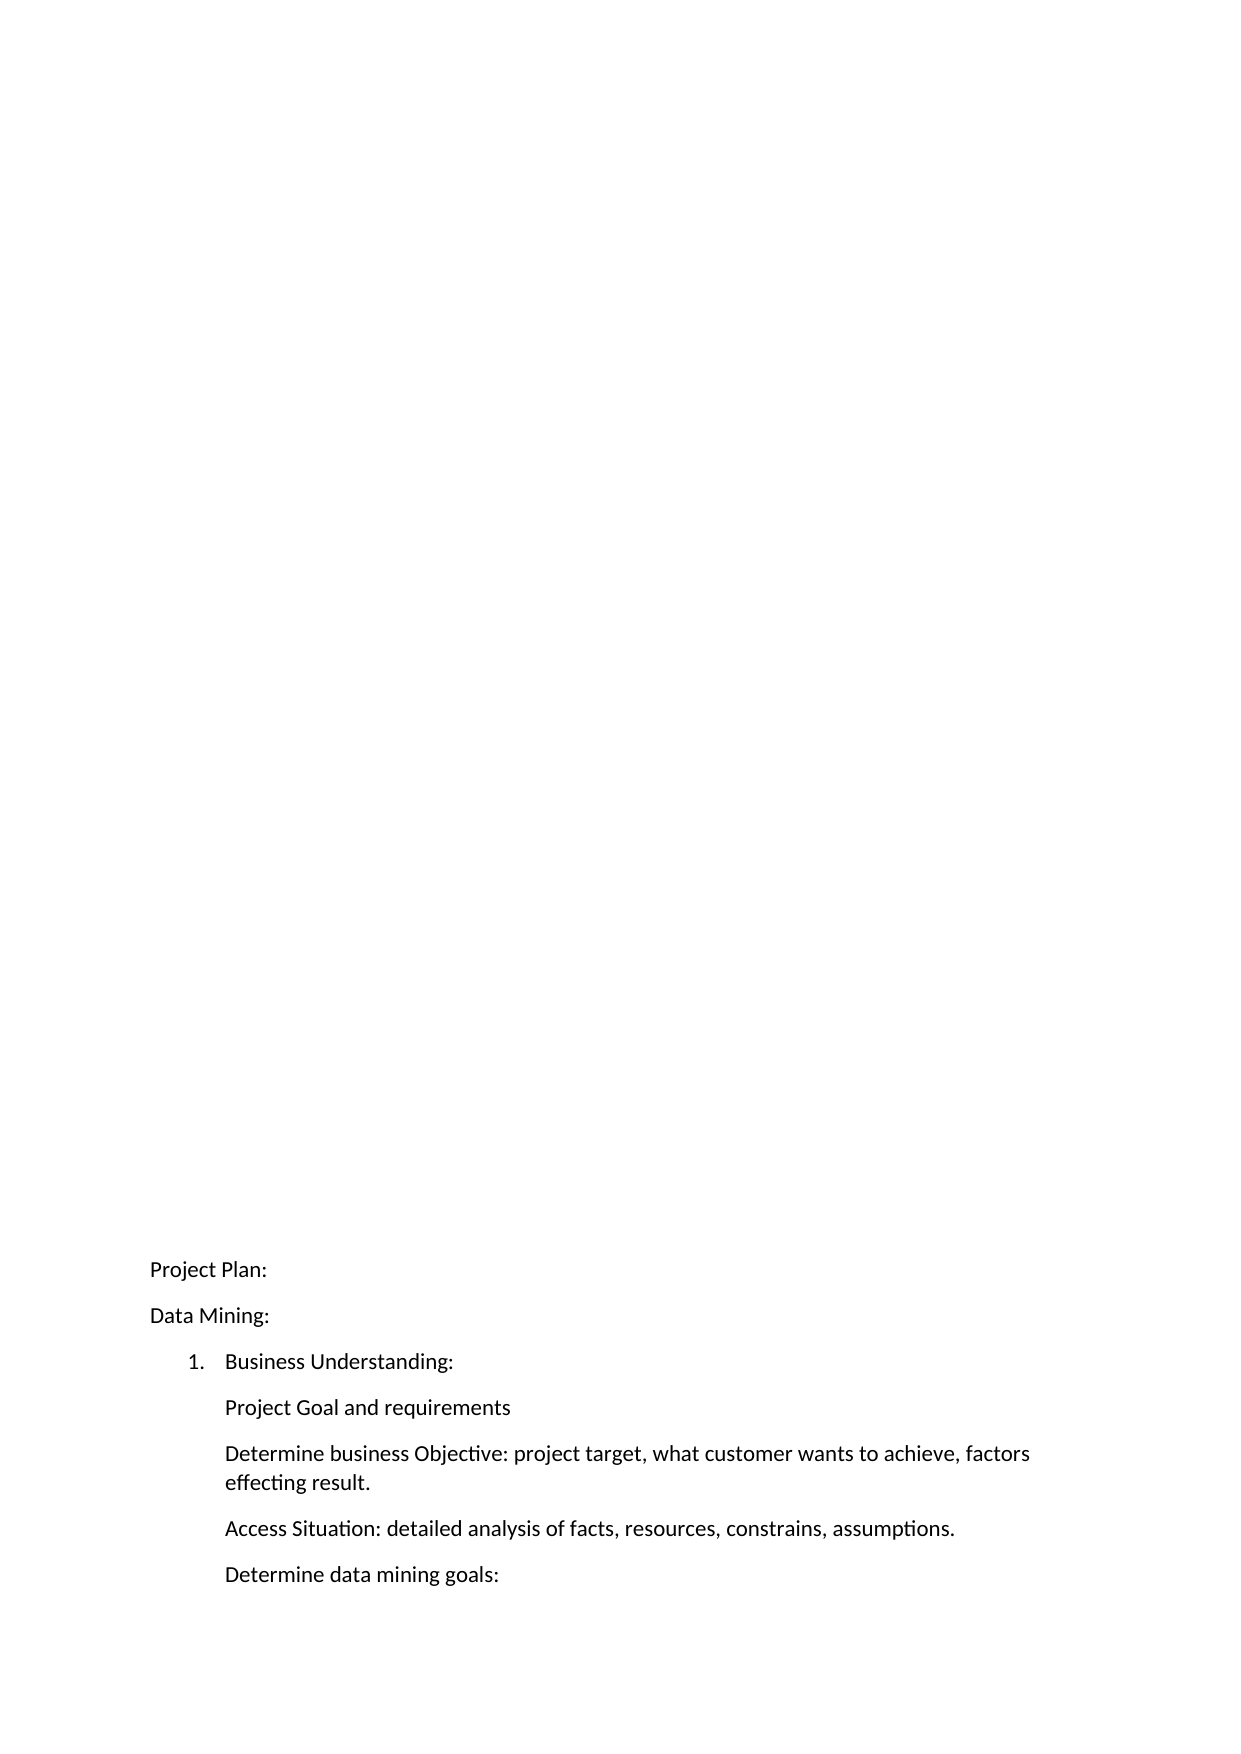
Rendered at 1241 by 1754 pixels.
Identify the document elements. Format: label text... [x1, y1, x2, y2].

list Access Situation: detailed analysis of facts, resources, constrains, assumptions. [225, 1514, 1090, 1543]
list Project Goal and requirements [225, 1393, 1090, 1421]
list Determine business Objective: project target, what customer wants to achieve, factors effecting result. [225, 1439, 1090, 1497]
text Data Mining: [150, 1301, 1090, 1329]
list Business Understanding: [187, 1347, 1090, 1375]
list Determine data mining goals: [225, 1561, 1090, 1589]
text Project Plan: [150, 1255, 1090, 1283]
